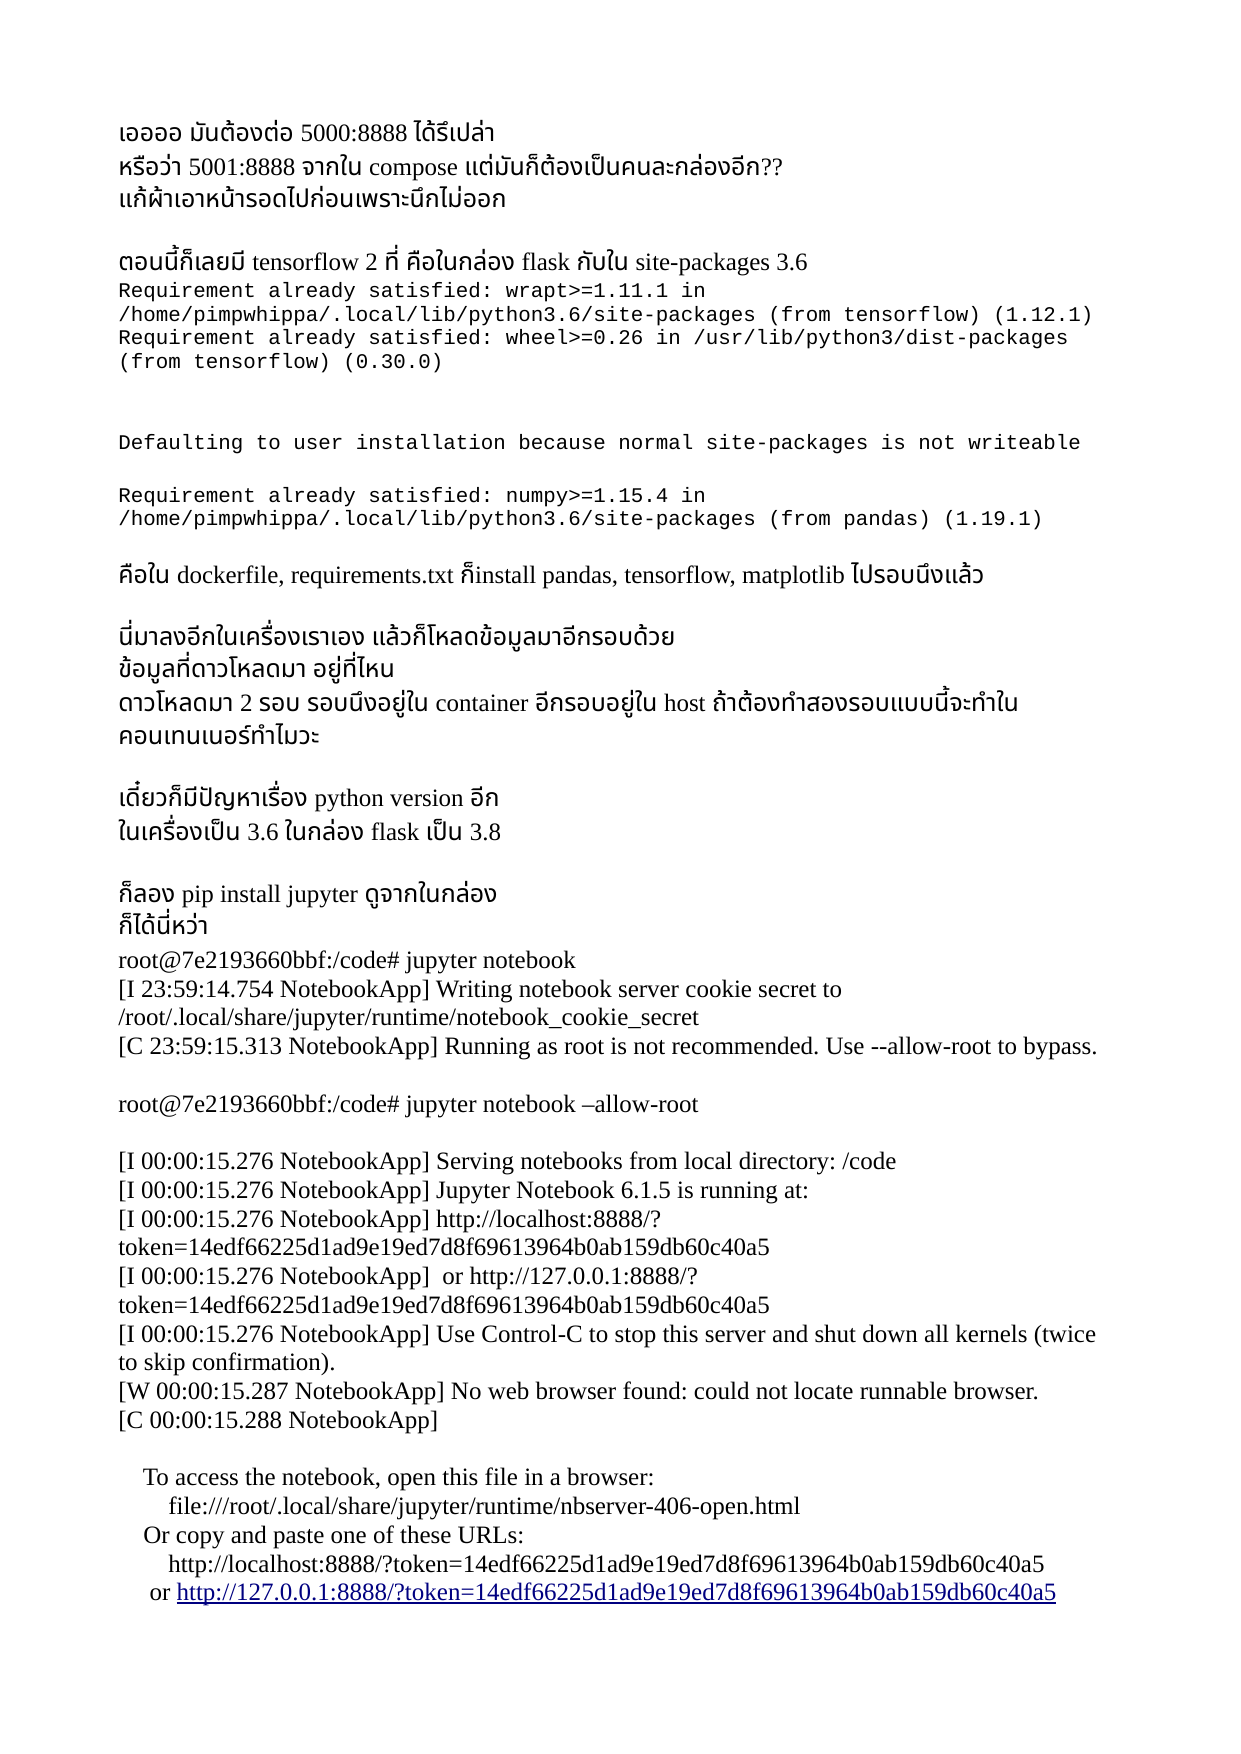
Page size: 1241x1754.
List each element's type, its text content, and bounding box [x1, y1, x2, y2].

text or http://127.0.0.1:8888/?token=14edf66225d1ad9e19ed7d8f69613964b0ab159db60c40a5 [118, 1577, 1122, 1606]
text ในเครื่องเป็น 3.6 ในกล่อง flask เป็น 3.8 [118, 817, 1122, 850]
text Or copy and paste one of these URLs: [118, 1520, 1122, 1549]
text [I 00:00:15.276 NotebookApp] http://localhost:8888/?token=14edf66225d1ad9e19ed7d8f69613964b0ab159db60c40a5 [118, 1204, 1122, 1261]
text root@7e2193660bbf:/code# jupyter notebook –allow-root [118, 1089, 1122, 1117]
text [I 23:59:14.754 NotebookApp] Writing notebook server cookie secret to /root/.local/share/jupyter/runtime/notebook_cookie_secret [118, 974, 1122, 1031]
text [I 00:00:15.276 NotebookApp] Use Control-C to stop this server and shut down all kernels (twice to skip confirmation). [118, 1319, 1122, 1376]
text root@7e2193660bbf:/code# jupyter notebook [118, 945, 1122, 974]
text Defaulting to user installation because normal site-packages is not writeable [118, 432, 1122, 456]
text หรือว่า 5001:8888 จากใน compose แต่มันก็ต้องเป็นคนละกล่องอีก?? [118, 152, 1122, 185]
text ก็ลอง pip install jupyter ดูจากในกล่อง [118, 879, 1122, 912]
text To access the notebook, open this file in a browser: [118, 1462, 1122, 1491]
text file:///root/.local/share/jupyter/runtime/nbserver-406-open.html [118, 1491, 1122, 1520]
text แก้ผ้าเอาหน้ารอดไปก่อนเพราะนึกไม่ออก [118, 185, 1122, 218]
text [C 00:00:15.288 NotebookApp] [118, 1405, 1122, 1434]
text [I 00:00:15.276 NotebookApp] Jupyter Notebook 6.1.5 is running at: [118, 1175, 1122, 1204]
text เออออ มันต้องต่อ 5000:8888 ได้รึเปล่า [118, 118, 1122, 152]
text นี่มาลงอีกในเครื่องเราเอง แล้วก็โหลดข้อมูลมาอีกรอบด้วย [118, 623, 1122, 656]
text [I 00:00:15.276 NotebookApp] Serving notebooks from local directory: /code [118, 1146, 1122, 1175]
text ก็ได้นี่หว่า [118, 912, 1122, 945]
text Requirement already satisfied: wrapt>=1.11.1 in /home/pimpwhippa/.local/lib/python3.6/site-packages (from tensorflow) (1.12.1) [118, 280, 1122, 327]
text [W 00:00:15.287 NotebookApp] No web browser found: could not locate runnable browser. [118, 1376, 1122, 1405]
text Requirement already satisfied: wheel>=0.26 in /usr/lib/python3/dist-packages (from tensorflow) (0.30.0) [118, 327, 1122, 375]
text ตอนนี้ก็เลยมี tensorflow 2 ที่ คือในกล่อง flask กับใน site-packages 3.6 [118, 247, 1122, 280]
text [C 23:59:15.313 NotebookApp] Running as root is not recommended. Use --allow-root to bypass. [118, 1031, 1122, 1060]
text เดี๋ยวก็มีปัญหาเรื่อง python version อีก [118, 783, 1122, 817]
text Requirement already satisfied: numpy>=1.15.4 in /home/pimpwhippa/.local/lib/python3.6/site-packages (from pandas) (1.19.1) [118, 484, 1122, 532]
text ดาวโหลดมา 2 รอบ รอบนึงอยู่ใน container อีกรอบอยู่ใน host ถ้าต้องทำสองรอบแบบนี้จะทำในคอนเทนเนอร์ทำไมวะ [118, 688, 1122, 754]
text [I 00:00:15.276 NotebookApp] or http://127.0.0.1:8888/?token=14edf66225d1ad9e19ed7d8f69613964b0ab159db60c40a5 [118, 1261, 1122, 1319]
text http://localhost:8888/?token=14edf66225d1ad9e19ed7d8f69613964b0ab159db60c40a5 [118, 1549, 1122, 1577]
text คือใน dockerfile, requirements.txt ก็install pandas, tensorflow, matplotlib ไปรอบนึงแล้ว [118, 561, 1122, 594]
text ข้อมูลที่ดาวโหลดมา อยู่ที่ไหน [118, 656, 1122, 688]
